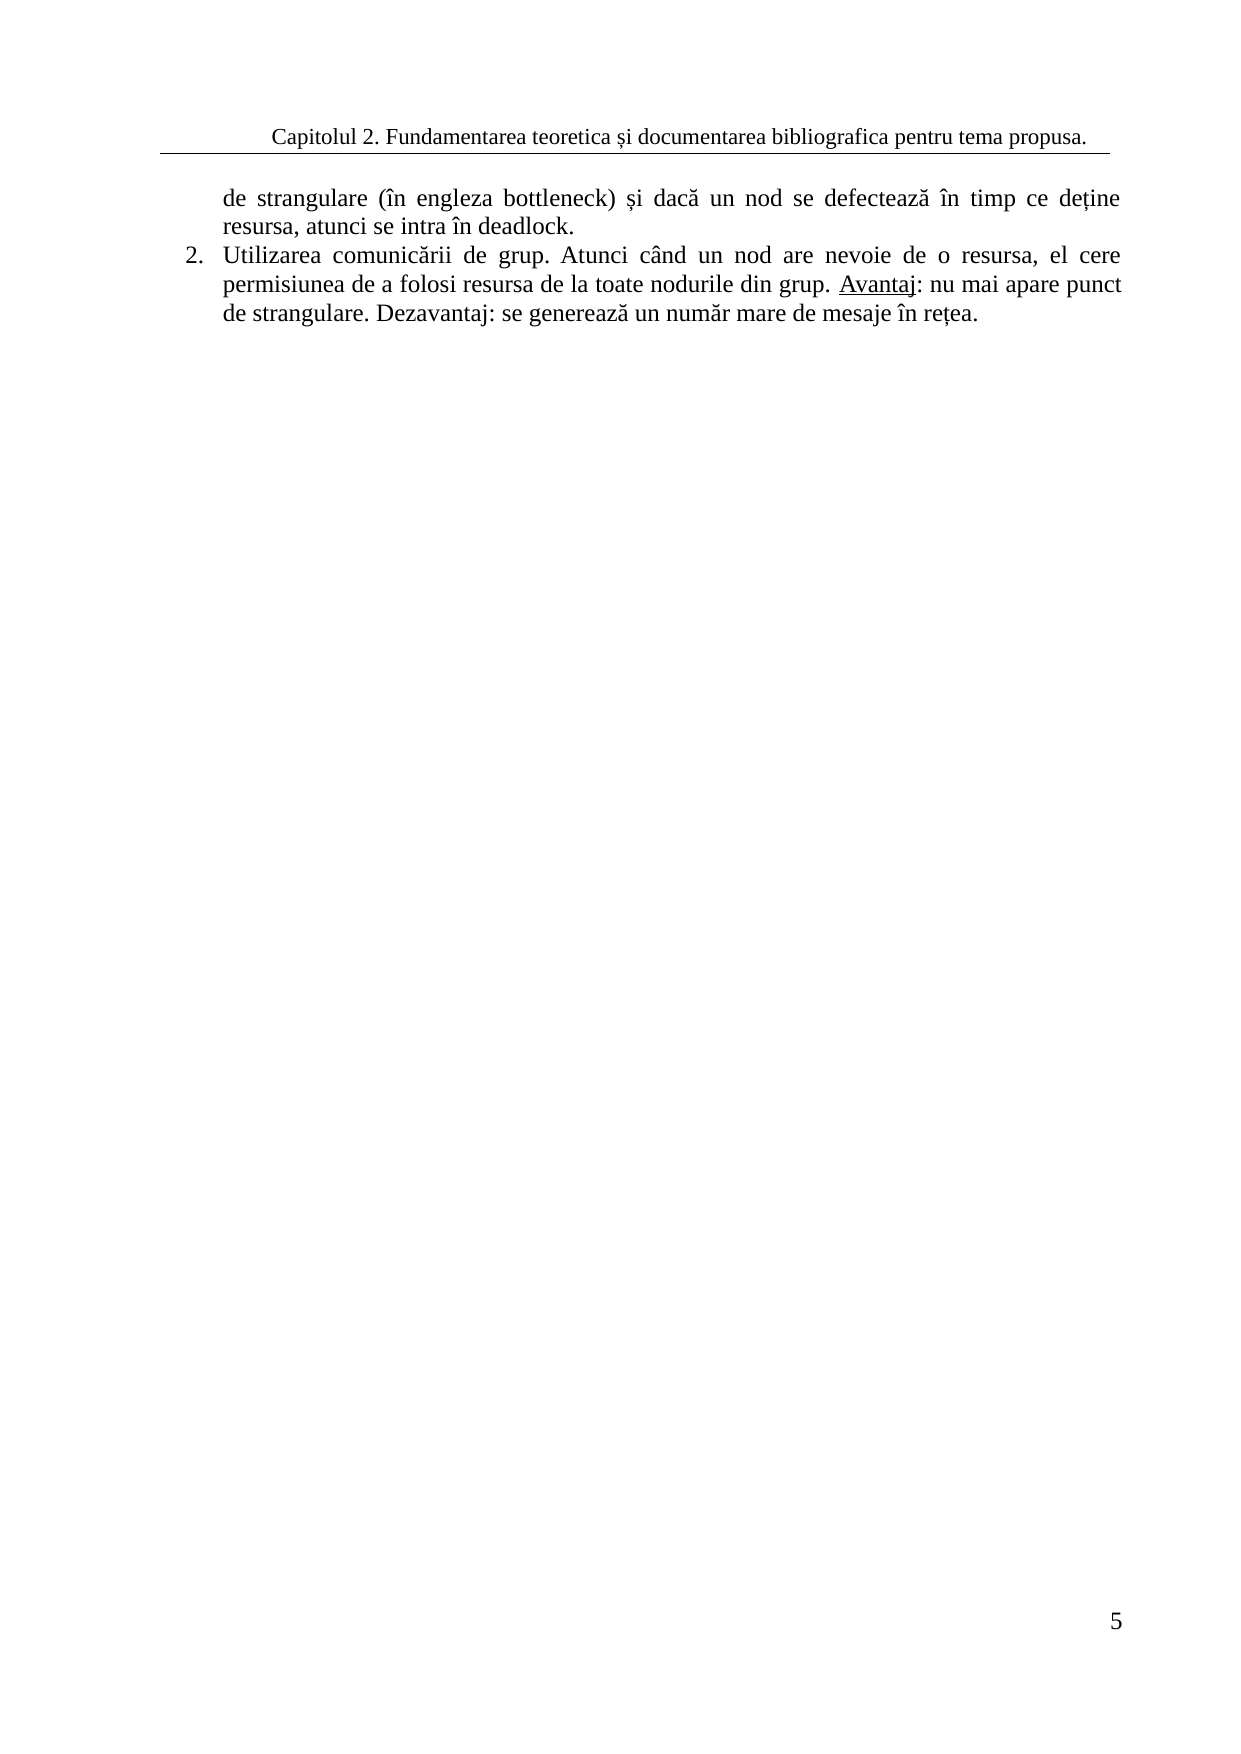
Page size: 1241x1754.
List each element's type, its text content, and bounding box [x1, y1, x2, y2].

list Utilizarea comunicării de grup. Atunci când un nod are nevoie de o resursa, el cere permisiunea de a folosi resursa de la toate nodurile din grup. Avantaj: nu mai apare punct de strangulare. Dezavantaj: se generează un număr mare de mesaje în rețea. [185, 240, 1122, 326]
list de strangulare (în engleza bottleneck) și dacă un nod se defectează în timp ce deține resursa, atunci se intra în deadlock. [185, 183, 1122, 240]
